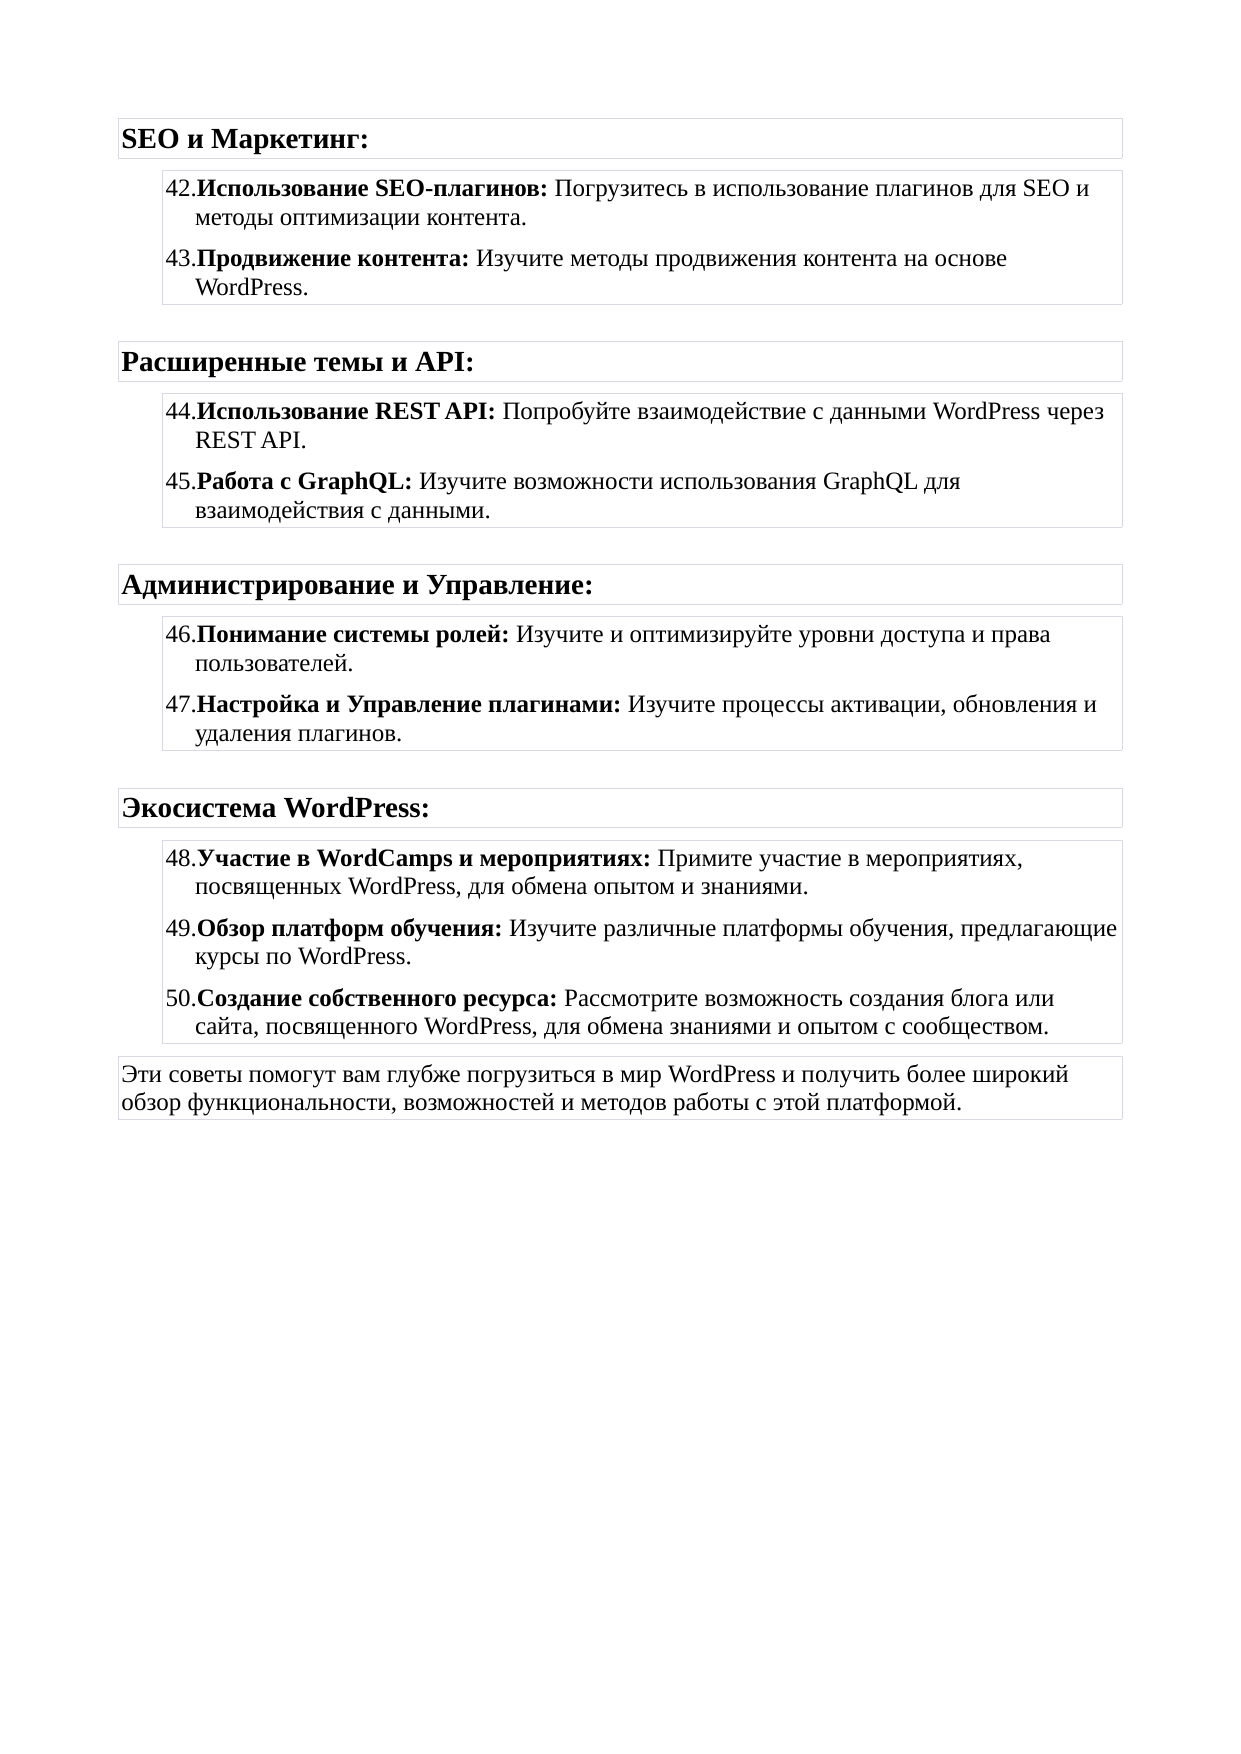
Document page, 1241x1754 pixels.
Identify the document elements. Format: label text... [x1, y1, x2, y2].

list Создание собственного ресурса: Рассмотрите возможность создания блога или сайта, посвященного WordPress, для обмена знаниями и опытом с сообществом. [163, 979, 1122, 1043]
subtitle Администрирование и Управление: [119, 565, 1122, 604]
list Использование SEO-плагинов: Погрузитесь в использование плагинов для SEO и методы оптимизации контента. [163, 171, 1122, 231]
list Использование REST API: Попробуйте взаимодействие с данными WordPress через REST API. [163, 394, 1122, 454]
subtitle SEO и Маркетинг: [119, 119, 1122, 158]
list Понимание системы ролей: Изучите и оптимизируйте уровни доступа и права пользователей. [163, 617, 1122, 677]
list Участие в WordCamps и мероприятиях: Примите участие в мероприятиях, посвященных WordPress, для обмена опытом и знаниями. [163, 841, 1122, 900]
text Эти советы помогут вам глубже погрузиться в мир WordPress и получить более широкий обзор функциональности, возможностей и методов работы с этой платформой. [119, 1057, 1122, 1119]
list Работа с GraphQL: Изучите возможности использования GraphQL для взаимодействия с данными. [163, 463, 1122, 527]
list Обзор платформ обучения: Изучите различные платформы обучения, предлагающие курсы по WordPress. [163, 909, 1122, 970]
list Продвижение контента: Изучите методы продвижения контента на основе WordPress. [163, 240, 1122, 304]
list Настройка и Управление плагинами: Изучите процессы активации, обновления и удаления плагинов. [163, 686, 1122, 750]
subtitle Экосистема WordPress: [119, 789, 1122, 827]
subtitle Расширенные темы и API: [119, 342, 1122, 381]
